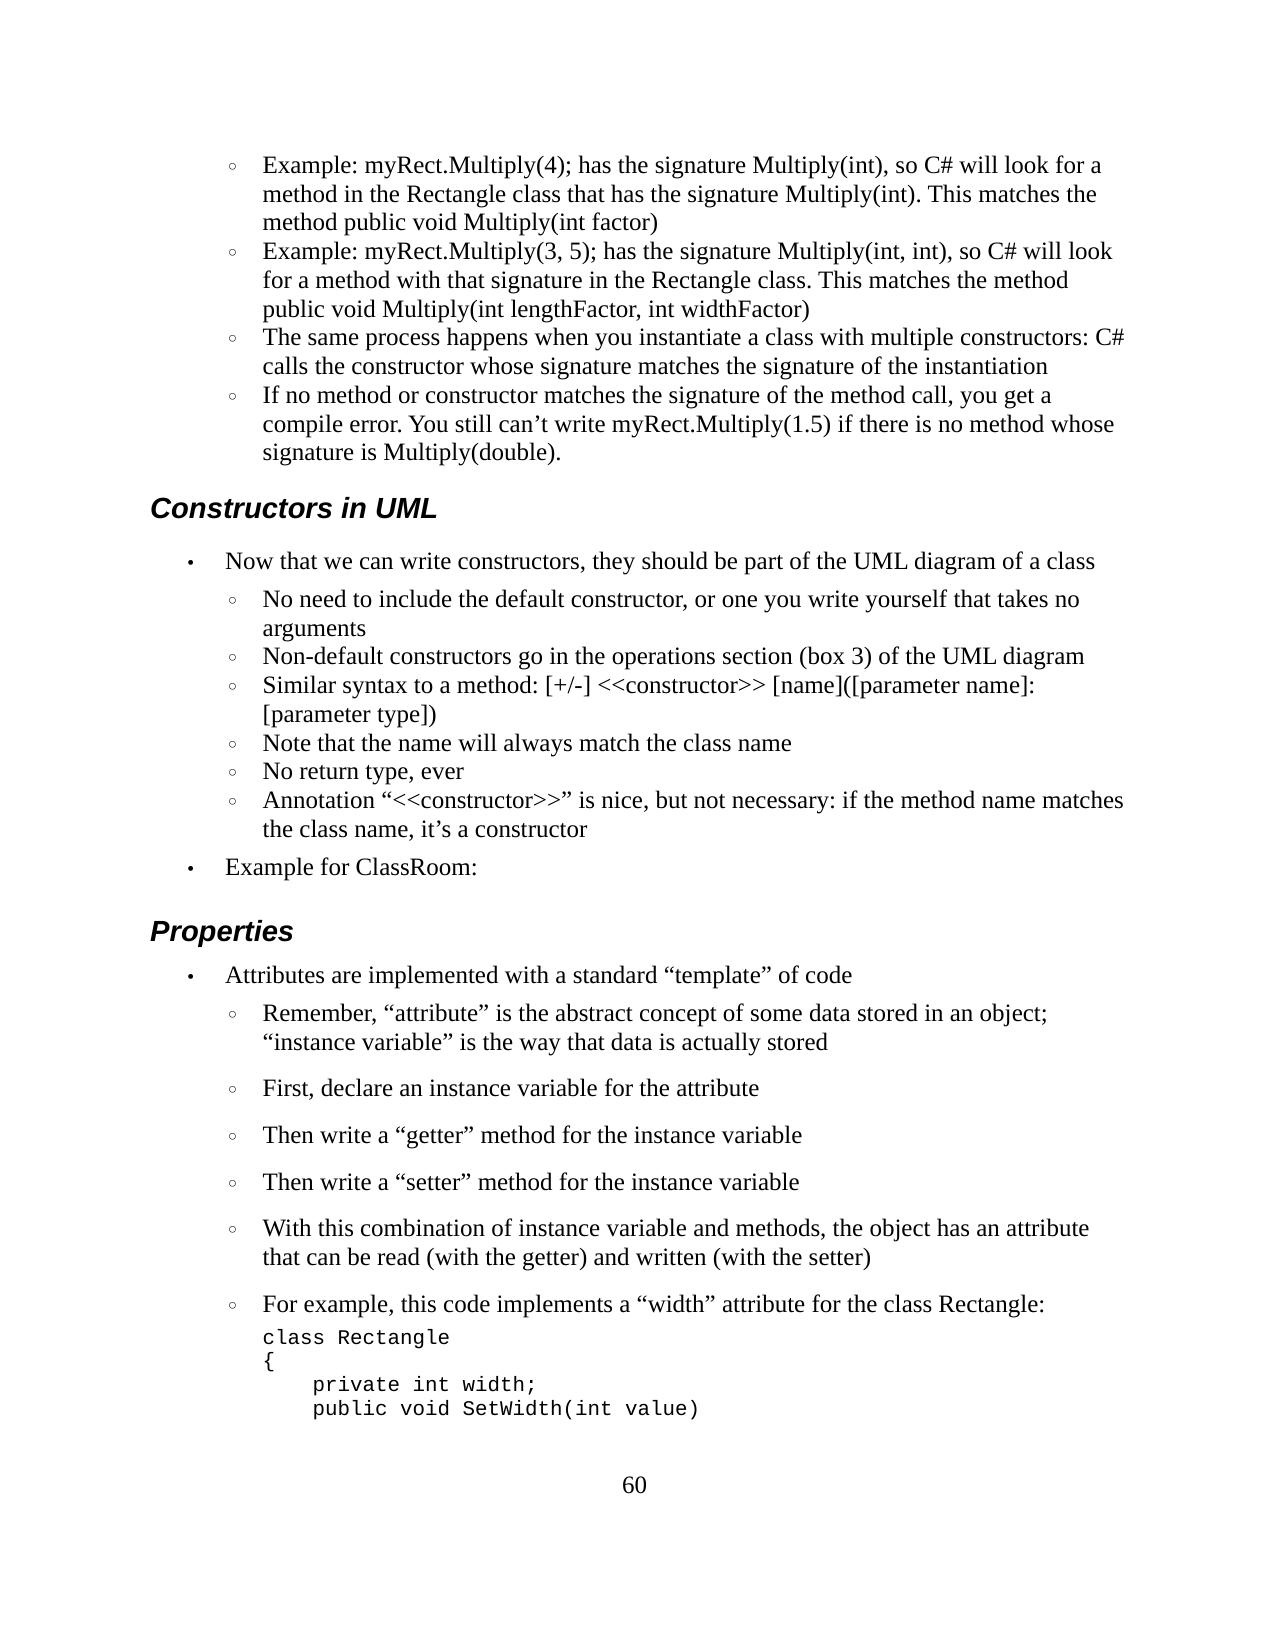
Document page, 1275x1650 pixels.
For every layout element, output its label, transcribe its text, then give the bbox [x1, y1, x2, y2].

list Non-default constructors go in the operations section (box 3) of the UML diagram [225, 641, 1125, 670]
list First, declare an instance variable for the attribute [225, 1073, 1125, 1102]
list Example for ClassRoom: [187, 852, 1125, 880]
list Example: myRect.Multiply(4); has the signature Multiply(int), so C# will look for a method in the Rectangle class that has the signature Multiply(int). This matches the method public void Multiply(int factor) [225, 150, 1125, 236]
list Attributes are implemented with a standard “template” of code [187, 960, 1125, 989]
list Similar syntax to a method: [+/-] <<constructor>> [name]([parameter name]: [parameter type]) [225, 670, 1125, 728]
list Annotation “<<constructor>>” is nice, but not necessary: if the method name matches the class name, it’s a constructor [225, 785, 1125, 843]
list { [225, 1350, 1125, 1374]
list If no method or constructor matches the signature of the method call, you get a compile error. You still can’t write myRect.Multiply(1.5) if there is no method whose signature is Multiply(double). [225, 380, 1125, 466]
list With this combination of instance variable and methods, the object has an attribute that can be read (with the getter) and written (with the setter) [225, 1213, 1125, 1271]
subtitle Constructors in UML [150, 491, 1125, 525]
list Example: myRect.Multiply(3, 5); has the signature Multiply(int, int), so C# will look for a method with that signature in the Rectangle class. This matches the method public void Multiply(int lengthFactor, int widthFactor) [225, 236, 1125, 322]
list Then write a “setter” method for the instance variable [225, 1167, 1125, 1196]
subtitle Properties [150, 914, 1125, 948]
list class Rectangle [225, 1327, 1125, 1350]
list Note that the name will always match the class name [225, 728, 1125, 756]
list No need to include the default constructor, or one you write yourself that takes no arguments [225, 584, 1125, 641]
list Then write a “getter” method for the instance variable [225, 1120, 1125, 1149]
list The same process happens when you instantiate a class with multiple constructors: C# calls the constructor whose signature matches the signature of the instantiation [225, 322, 1125, 380]
list private int width; [225, 1374, 1125, 1398]
list No return type, ever [225, 756, 1125, 785]
list For example, this code implements a “width” attribute for the class Rectangle: [225, 1289, 1125, 1318]
list Now that we can write constructors, they should be part of the UML diagram of a class [187, 546, 1125, 575]
list Remember, “attribute” is the abstract concept of some data stored in an object; “instance variable” is the way that data is actually stored [225, 998, 1125, 1056]
list public void SetWidth(int value) [225, 1398, 1125, 1421]
